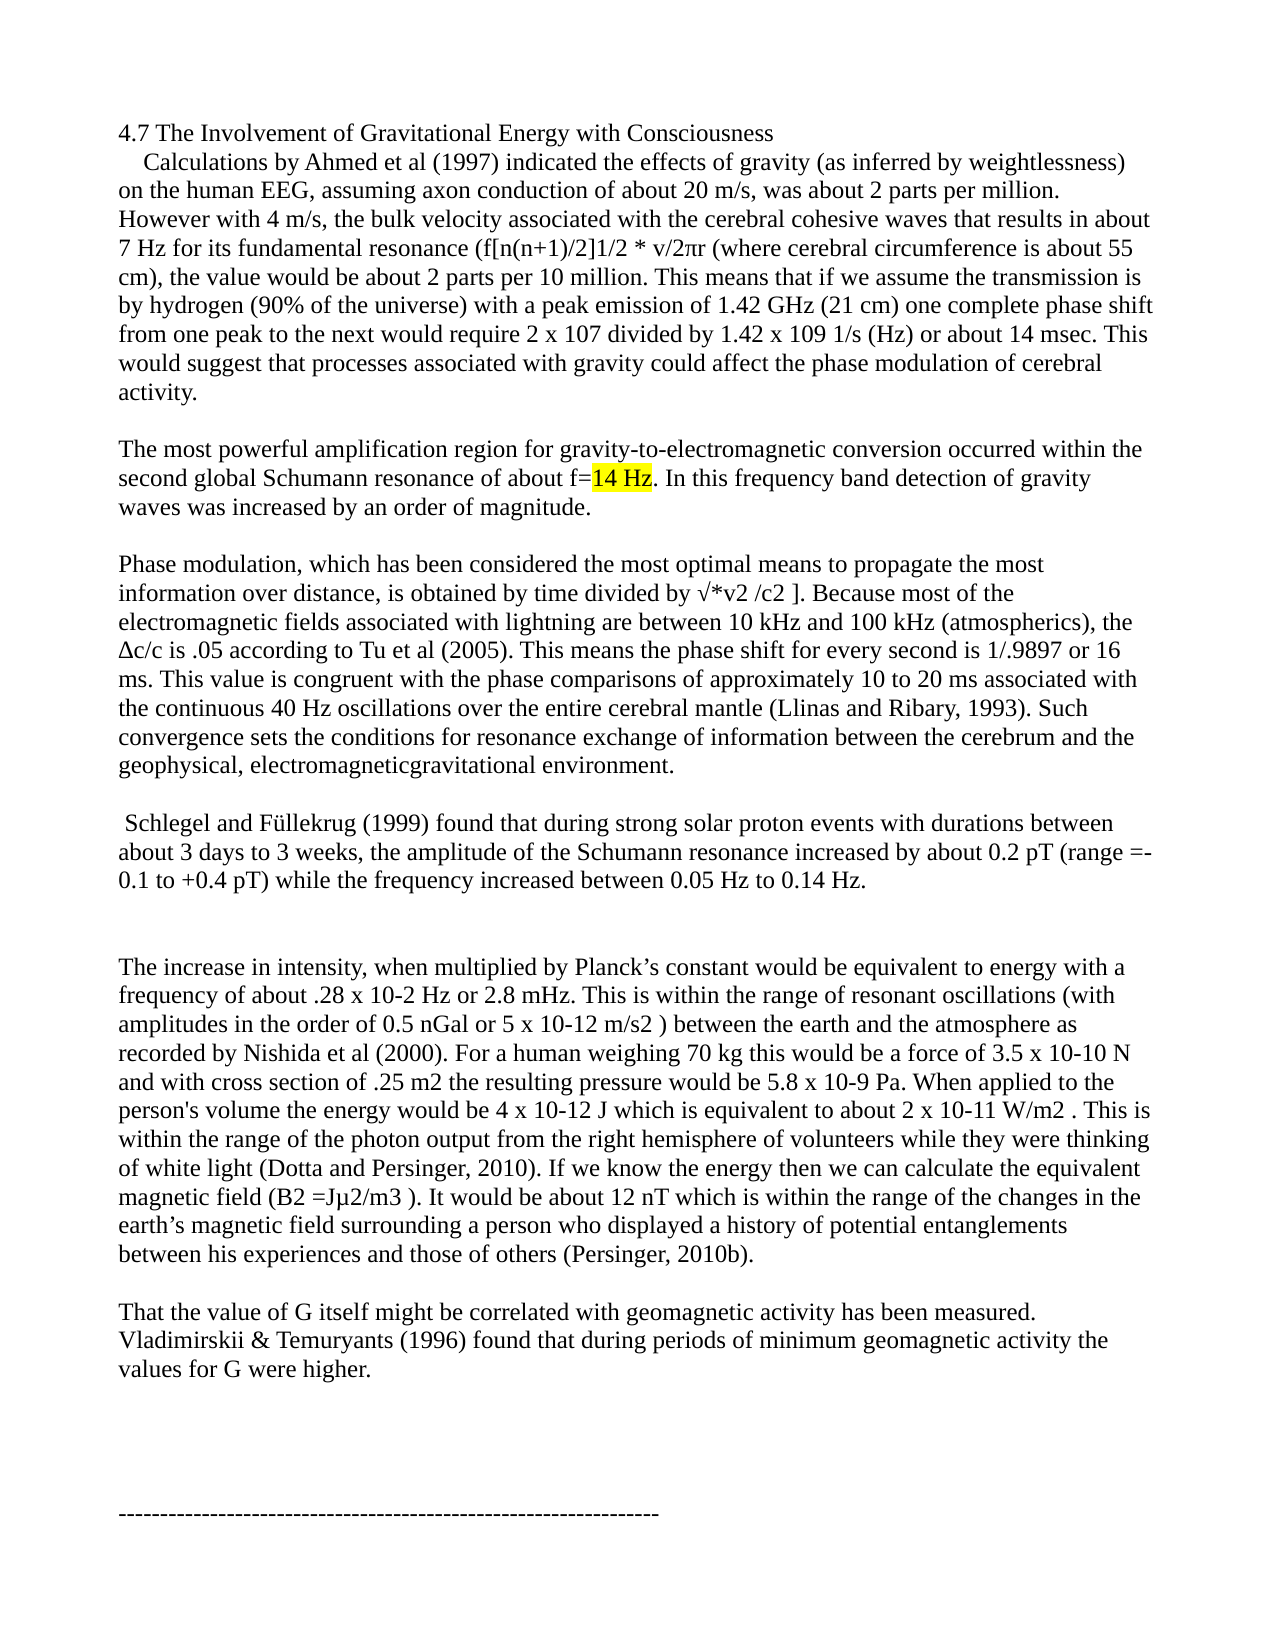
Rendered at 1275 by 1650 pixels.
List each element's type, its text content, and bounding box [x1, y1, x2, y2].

text ----------------------------------------------------------------- [118, 1498, 1157, 1527]
text Phase modulation, which has been considered the most optimal means to propagate the most information over distance, is obtained by time divided by √*v2 /c2 ]. Because most of the electromagnetic fields associated with lightning are between 10 kHz and 100 kHz (atmospherics), the ∆c/c is .05 according to Tu et al (2005). This means the phase shift for every second is 1/.9897 or 16 ms. This value is congruent with the phase comparisons of approximately 10 to 20 ms associated with the continuous 40 Hz oscillations over the entire cerebral mantle (Llinas and Ribary, 1993). Such convergence sets the conditions for resonance exchange of information between the cerebrum and the geophysical, electromagneticgravitational environment. [118, 549, 1157, 779]
text The most powerful amplification region for gravity-to-electromagnetic conversion occurred within the second global Schumann resonance of about f=14 Hz. In this frequency band detection of gravity waves was increased by an order of magnitude. [118, 434, 1157, 521]
text 4.7 The Involvement of Gravitational Energy with Consciousness [118, 118, 1157, 147]
text Schlegel and Füllekrug (1999) found that during strong solar proton events with durations between about 3 days to 3 weeks, the amplitude of the Schumann resonance increased by about 0.2 pT (range =-0.1 to +0.4 pT) while the frequency increased between 0.05 Hz to 0.14 Hz. [118, 808, 1157, 894]
text The increase in intensity, when multiplied by Planck’s constant would be equivalent to energy with a frequency of about .28 x 10-2 Hz or 2.8 mHz. This is within the range of resonant oscillations (with amplitudes in the order of 0.5 nGal or 5 x 10-12 m/s2 ) between the earth and the atmosphere as recorded by Nishida et al (2000). For a human weighing 70 kg this would be a force of 3.5 x 10-10 N and with cross section of .25 m2 the resulting pressure would be 5.8 x 10-9 Pa. When applied to the person's volume the energy would be 4 x 10-12 J which is equivalent to about 2 x 10-11 W/m2 . This is within the range of the photon output from the right hemisphere of volunteers while they were thinking of white light (Dotta and Persinger, 2010). If we know the energy then we can calculate the equivalent magnetic field (B2 =Jµ2/m3 ). It would be about 12 nT which is within the range of the changes in the earth’s magnetic field surrounding a person who displayed a history of potential entanglements between his experiences and those of others (Persinger, 2010b). [118, 952, 1157, 1268]
text Calculations by Ahmed et al (1997) indicated the effects of gravity (as inferred by weightlessness) on the human EEG, assuming axon conduction of about 20 m/s, was about 2 parts per million. However with 4 m/s, the bulk velocity associated with the cerebral cohesive waves that results in about 7 Hz for its fundamental resonance (f[n(n+1)/2]1/2 * v/2πr (where cerebral circumference is about 55 cm), the value would be about 2 parts per 10 million. This means that if we assume the transmission is by hydrogen (90% of the universe) with a peak emission of 1.42 GHz (21 cm) one complete phase shift from one peak to the next would require 2 x 107 divided by 1.42 x 109 1/s (Hz) or about 14 msec. This would suggest that processes associated with gravity could affect the phase modulation of cerebral activity. [118, 147, 1157, 406]
text That the value of G itself might be correlated with geomagnetic activity has been measured. Vladimirskii & Temuryants (1996) found that during periods of minimum geomagnetic activity the values for G were higher. [118, 1297, 1157, 1383]
